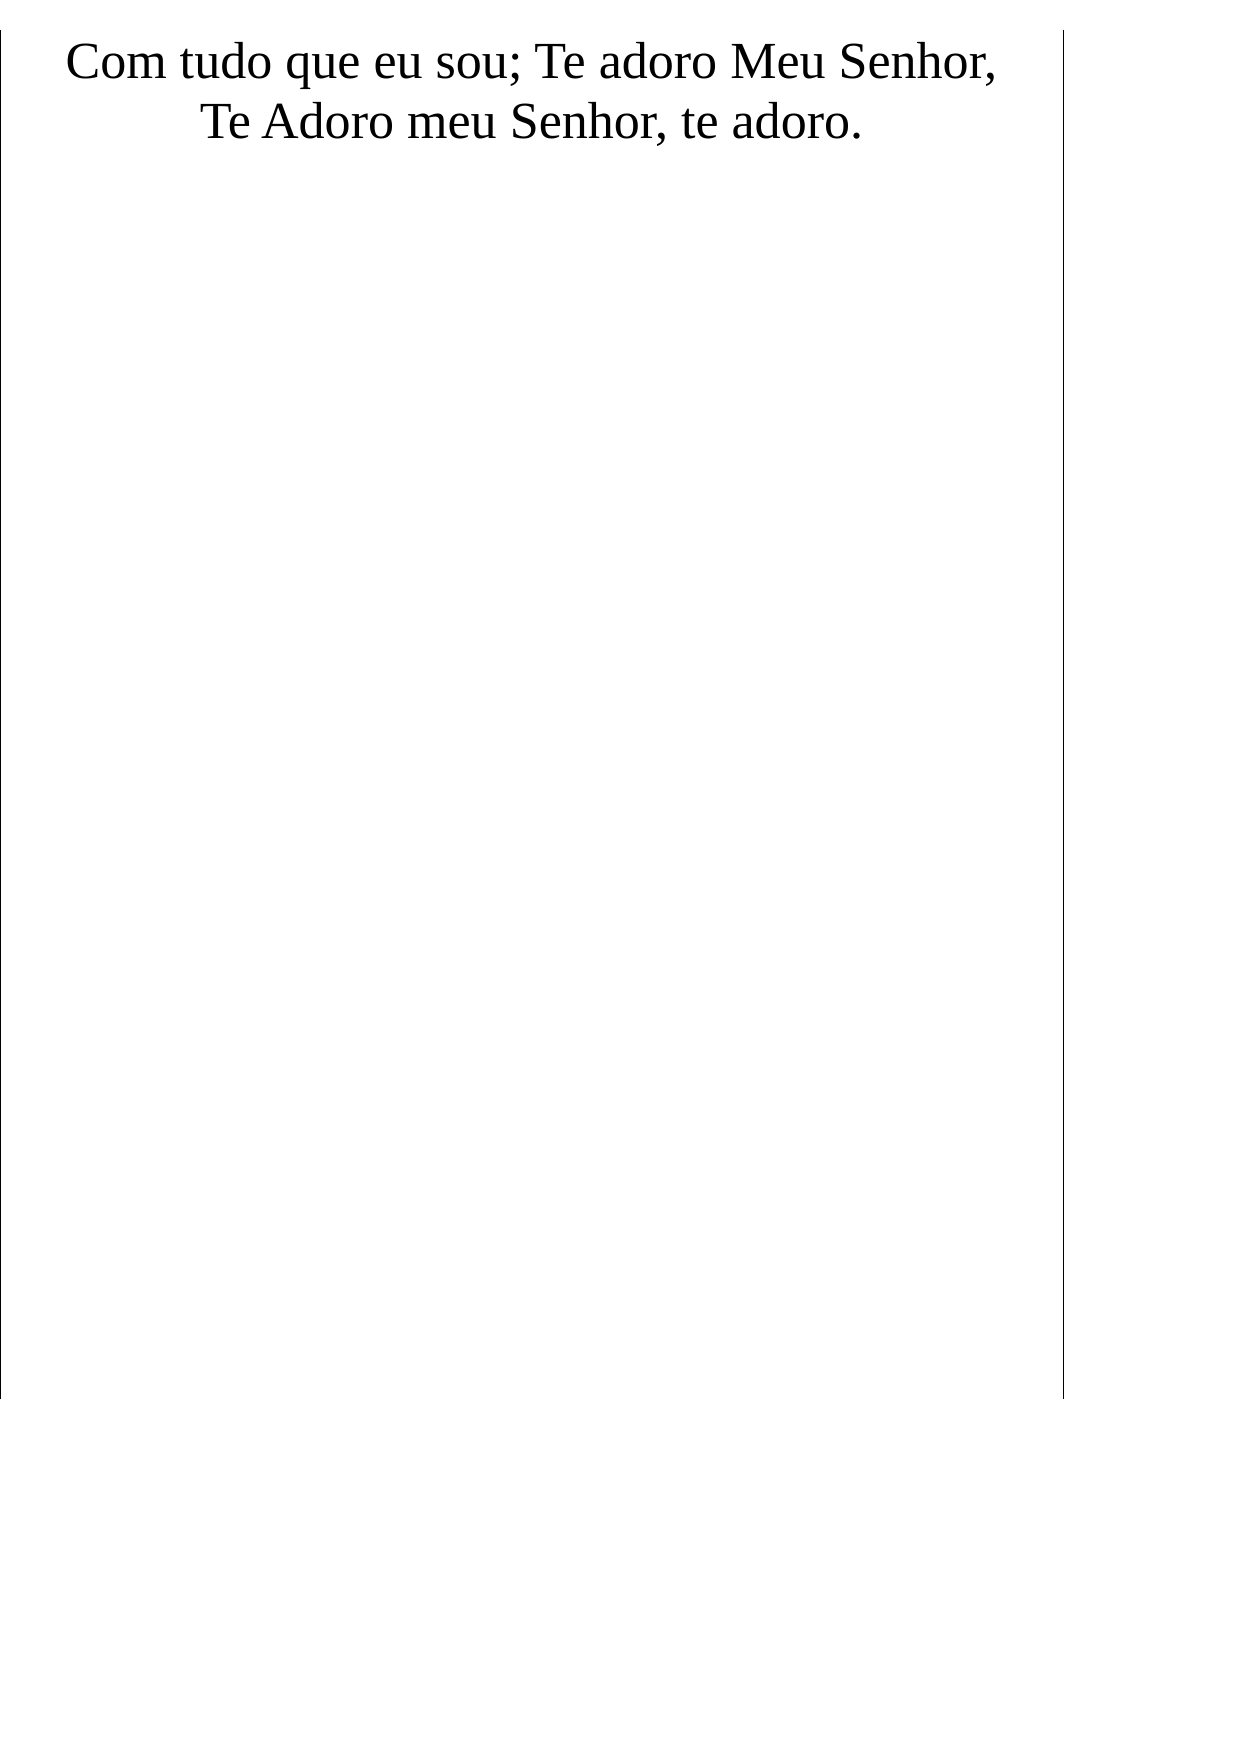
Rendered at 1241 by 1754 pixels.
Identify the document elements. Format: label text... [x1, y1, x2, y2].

text Com tudo que eu sou; Te adoro Meu Senhor, [29, 29, 1033, 89]
text Te Adoro meu Senhor, te adoro. [29, 89, 1033, 149]
